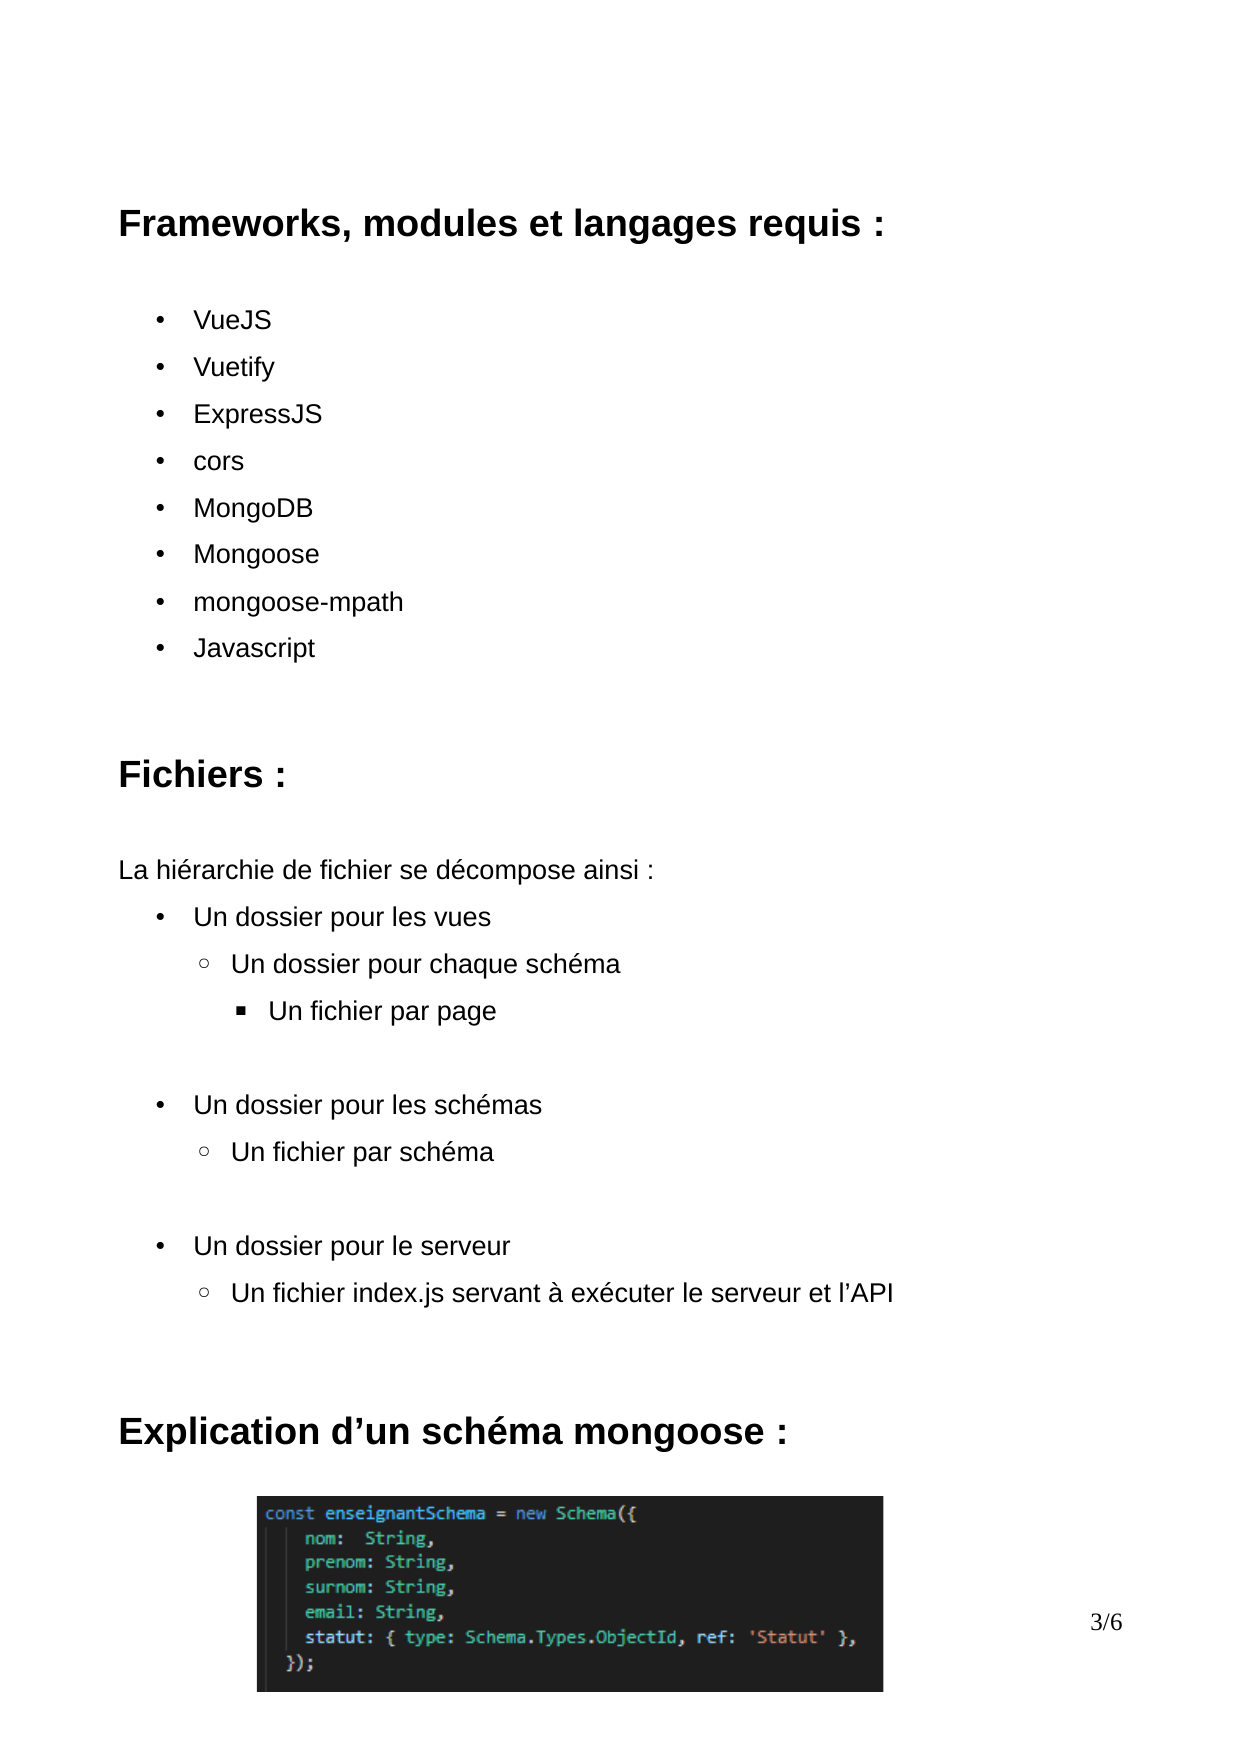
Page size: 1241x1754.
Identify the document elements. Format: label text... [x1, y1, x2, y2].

list mongoose-mpath [156, 586, 1122, 617]
list Javascript [156, 632, 1122, 664]
subtitle Frameworks, modules et langages requis : [118, 201, 1122, 244]
list VueJS [156, 304, 1122, 335]
subtitle Fichiers : [118, 751, 1122, 795]
list Un fichier par schéma [193, 1136, 1122, 1167]
list Un dossier pour les schémas [156, 1089, 1122, 1120]
list ExpressJS [156, 398, 1122, 429]
list Vuetify [156, 351, 1122, 382]
list MongoDB [156, 492, 1122, 523]
subtitle Explication d’un schéma mongoose : [118, 1409, 1122, 1452]
picture [256, 1496, 884, 1692]
list Mongoose [156, 538, 1122, 570]
text La hiérarchie de fichier se décompose ainsi : [118, 854, 1122, 886]
list Un dossier pour chaque schéma [193, 948, 1122, 979]
list cors [156, 444, 1122, 476]
list Un fichier index.js servant à exécuter le serveur et l’API [193, 1277, 1122, 1308]
list Un dossier pour le serveur [156, 1230, 1122, 1261]
list Un fichier par page [231, 995, 1122, 1027]
list Un dossier pour les vues [156, 901, 1122, 933]
